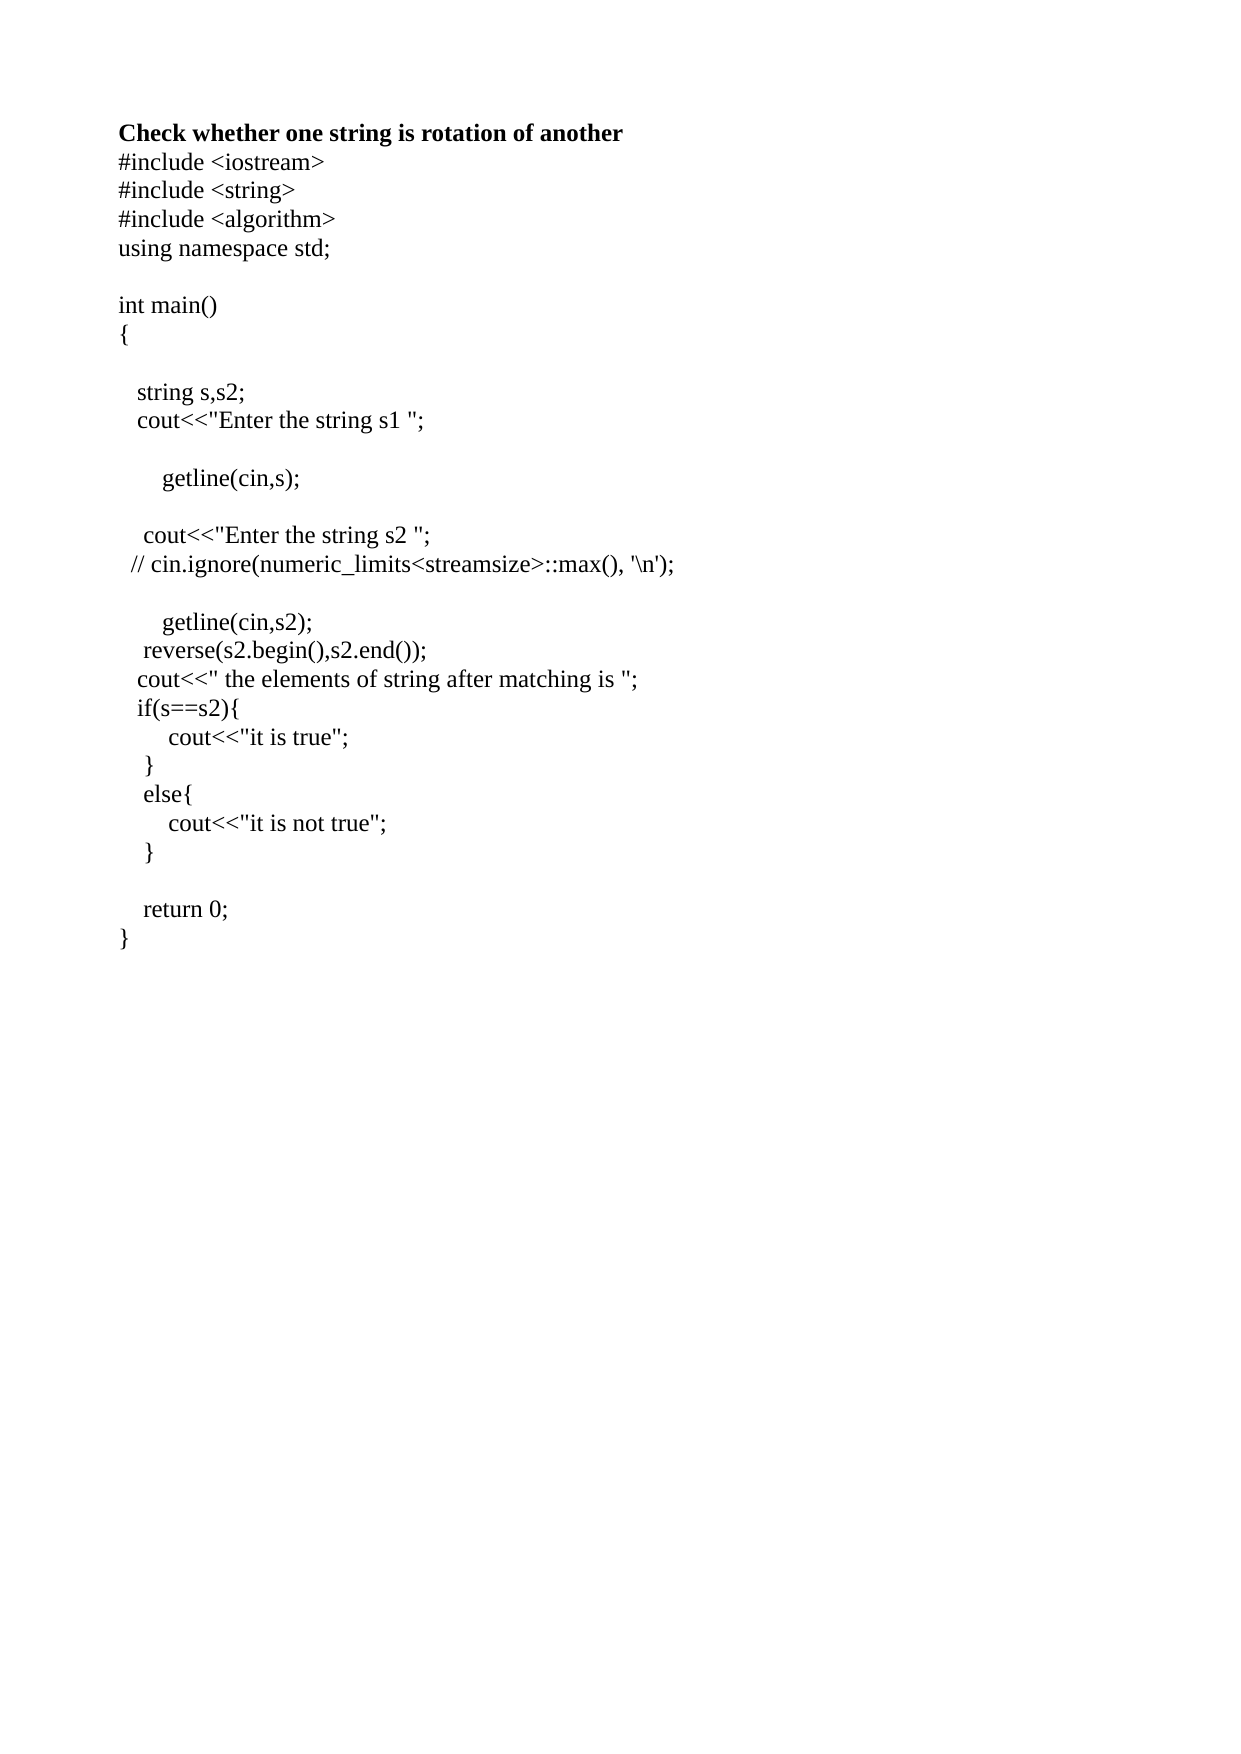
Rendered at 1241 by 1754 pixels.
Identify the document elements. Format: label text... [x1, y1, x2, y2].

text int main() [118, 291, 1122, 319]
text } [118, 751, 1122, 779]
text if(s==s2){ [118, 693, 1122, 722]
text string s,s2; [118, 377, 1122, 406]
text cout<<"Enter the string s2 "; [118, 521, 1122, 549]
text } [118, 837, 1122, 866]
text cout<<"it is true"; [118, 722, 1122, 751]
text cout<<"Enter the string s1 "; [118, 406, 1122, 434]
text #include <algorithm> [118, 204, 1122, 233]
text cout<<" the elements of string after matching is "; [118, 664, 1122, 693]
text { [118, 319, 1122, 348]
text getline(cin,s2); [118, 607, 1122, 636]
text // cin.ignore(numeric_limits<streamsize>::max(), '\n'); [118, 549, 1122, 578]
text cout<<"it is not true"; [118, 808, 1122, 837]
text return 0; [118, 894, 1122, 923]
text Check whether one string is rotation of another [118, 118, 1122, 147]
text else{ [118, 779, 1122, 808]
text reverse(s2.begin(),s2.end()); [118, 636, 1122, 664]
text } [118, 923, 1122, 952]
text using namespace std; [118, 233, 1122, 262]
text getline(cin,s); [118, 463, 1122, 492]
text #include <iostream> [118, 147, 1122, 176]
text #include <string> [118, 176, 1122, 204]
